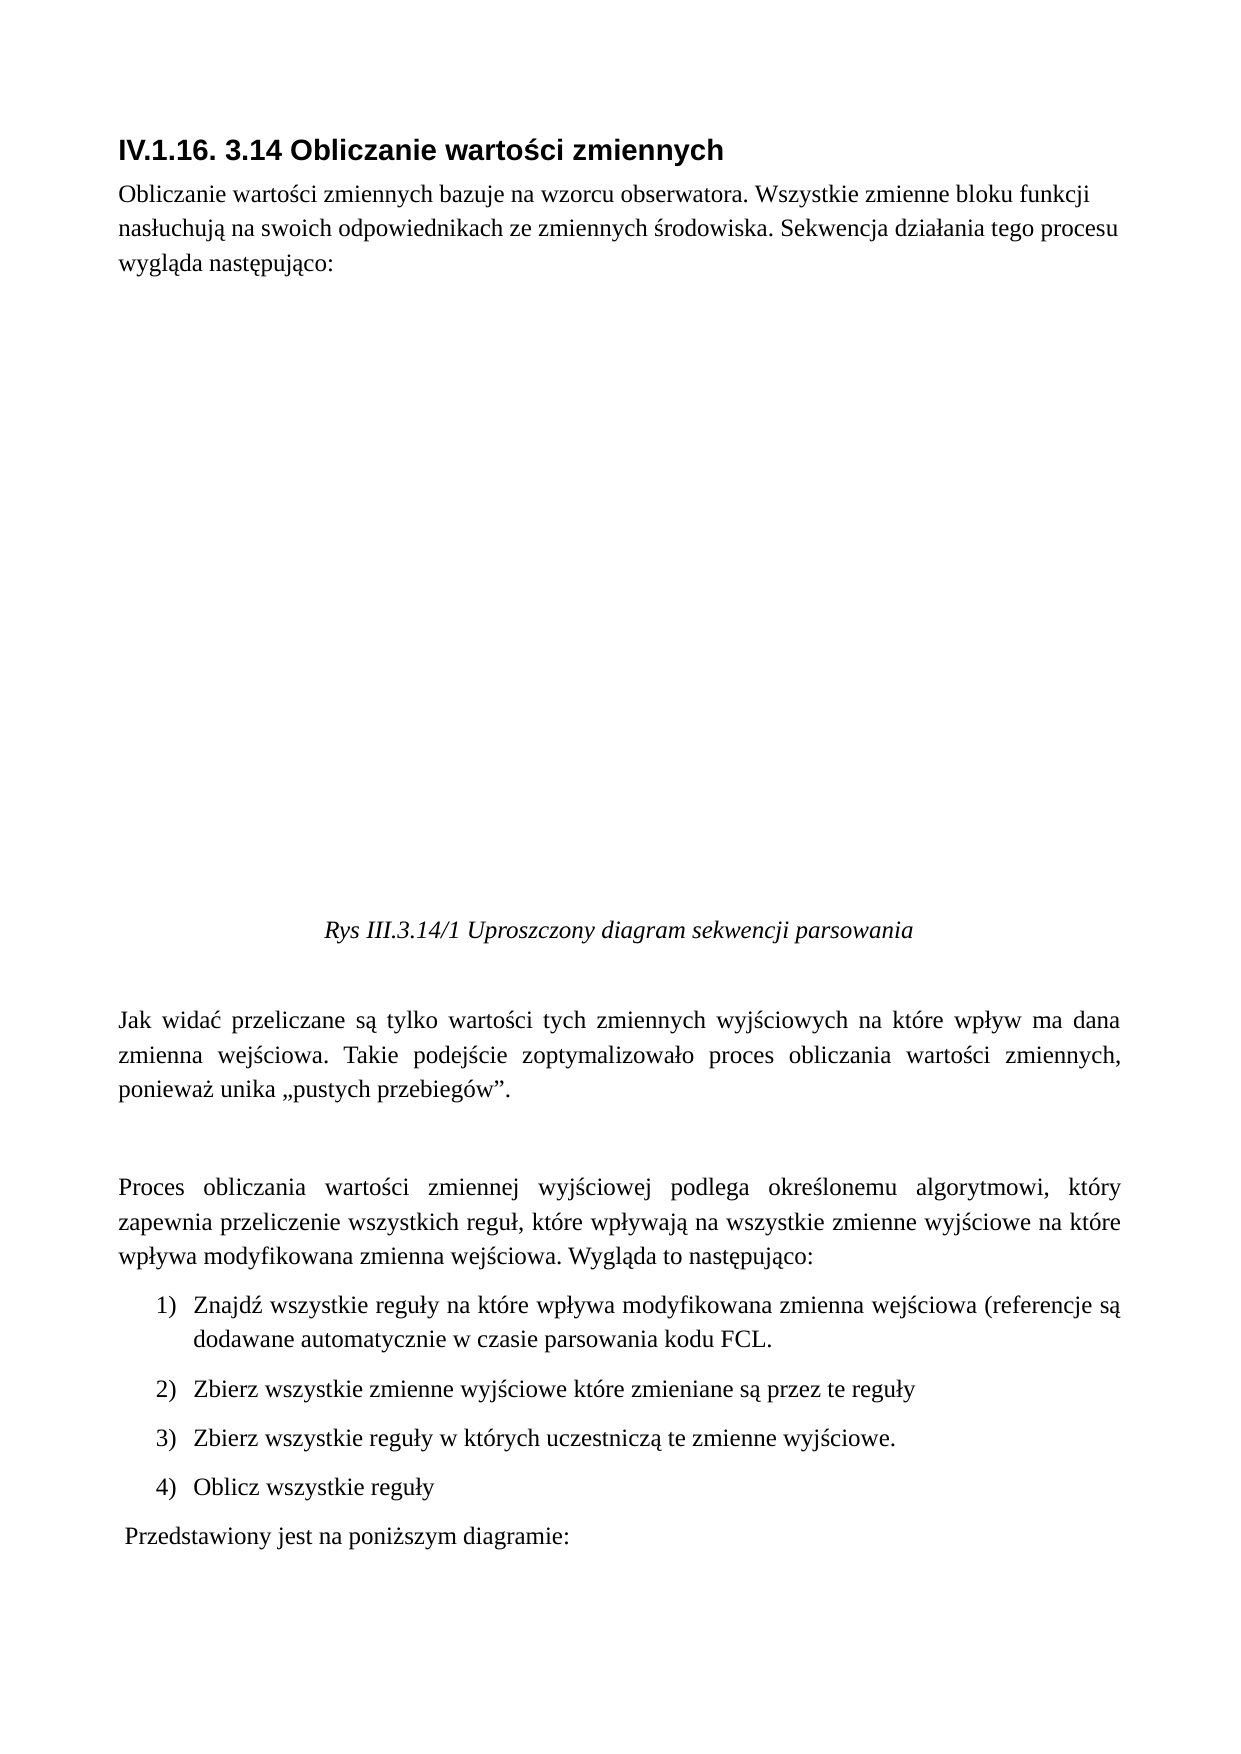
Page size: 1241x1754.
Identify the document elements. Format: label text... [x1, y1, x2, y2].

text Przedstawiony jest na poniższym diagramie: [118, 1521, 1122, 1549]
text Proces obliczania wartości zmiennej wyjściowej podlega określonemu algorytmowi, który zapewnia przeliczenie wszystkich reguł, które wpływają na wszystkie zmienne wyjściowe na które wpływa modyfikowana zmienna wejściowa. Wygląda to następująco: [118, 1172, 1122, 1270]
list Zbierz wszystkie zmienne wyjściowe które zmieniane są przez te reguły [156, 1374, 1122, 1402]
text Obliczanie wartości zmiennych bazuje na wzorcu obserwatora. Wszystkie zmienne bloku funkcji nasłuchują na swoich odpowiednikach ze zmiennych środowiska. Sekwencja działania tego procesu wygląda następująco: [118, 179, 1122, 277]
list Oblicz wszystkie reguły [156, 1472, 1122, 1501]
list Znajdź wszystkie reguły na które wpływa modyfikowana zmienna wejściowa (referencje są dodawane automatycznie w czasie parsowania kodu FCL. [156, 1290, 1122, 1353]
text Jak widać przeliczane są tylko wartości tych zmiennych wyjściowych na które wpływ ma dana zmienna wejściowa. Takie podejście zoptymalizowało proces obliczania wartości zmiennych, ponieważ unika „pustych przebiegów”. [118, 1005, 1122, 1103]
list Zbierz wszystkie reguły w których uczestniczą te zmienne wyjściowe. [156, 1423, 1122, 1451]
subtitle 3.14 Obliczanie wartości zmiennych [118, 133, 1122, 166]
text Rys III.3.14/1 Uproszczony diagram sekwencji parsowania [118, 297, 1122, 944]
